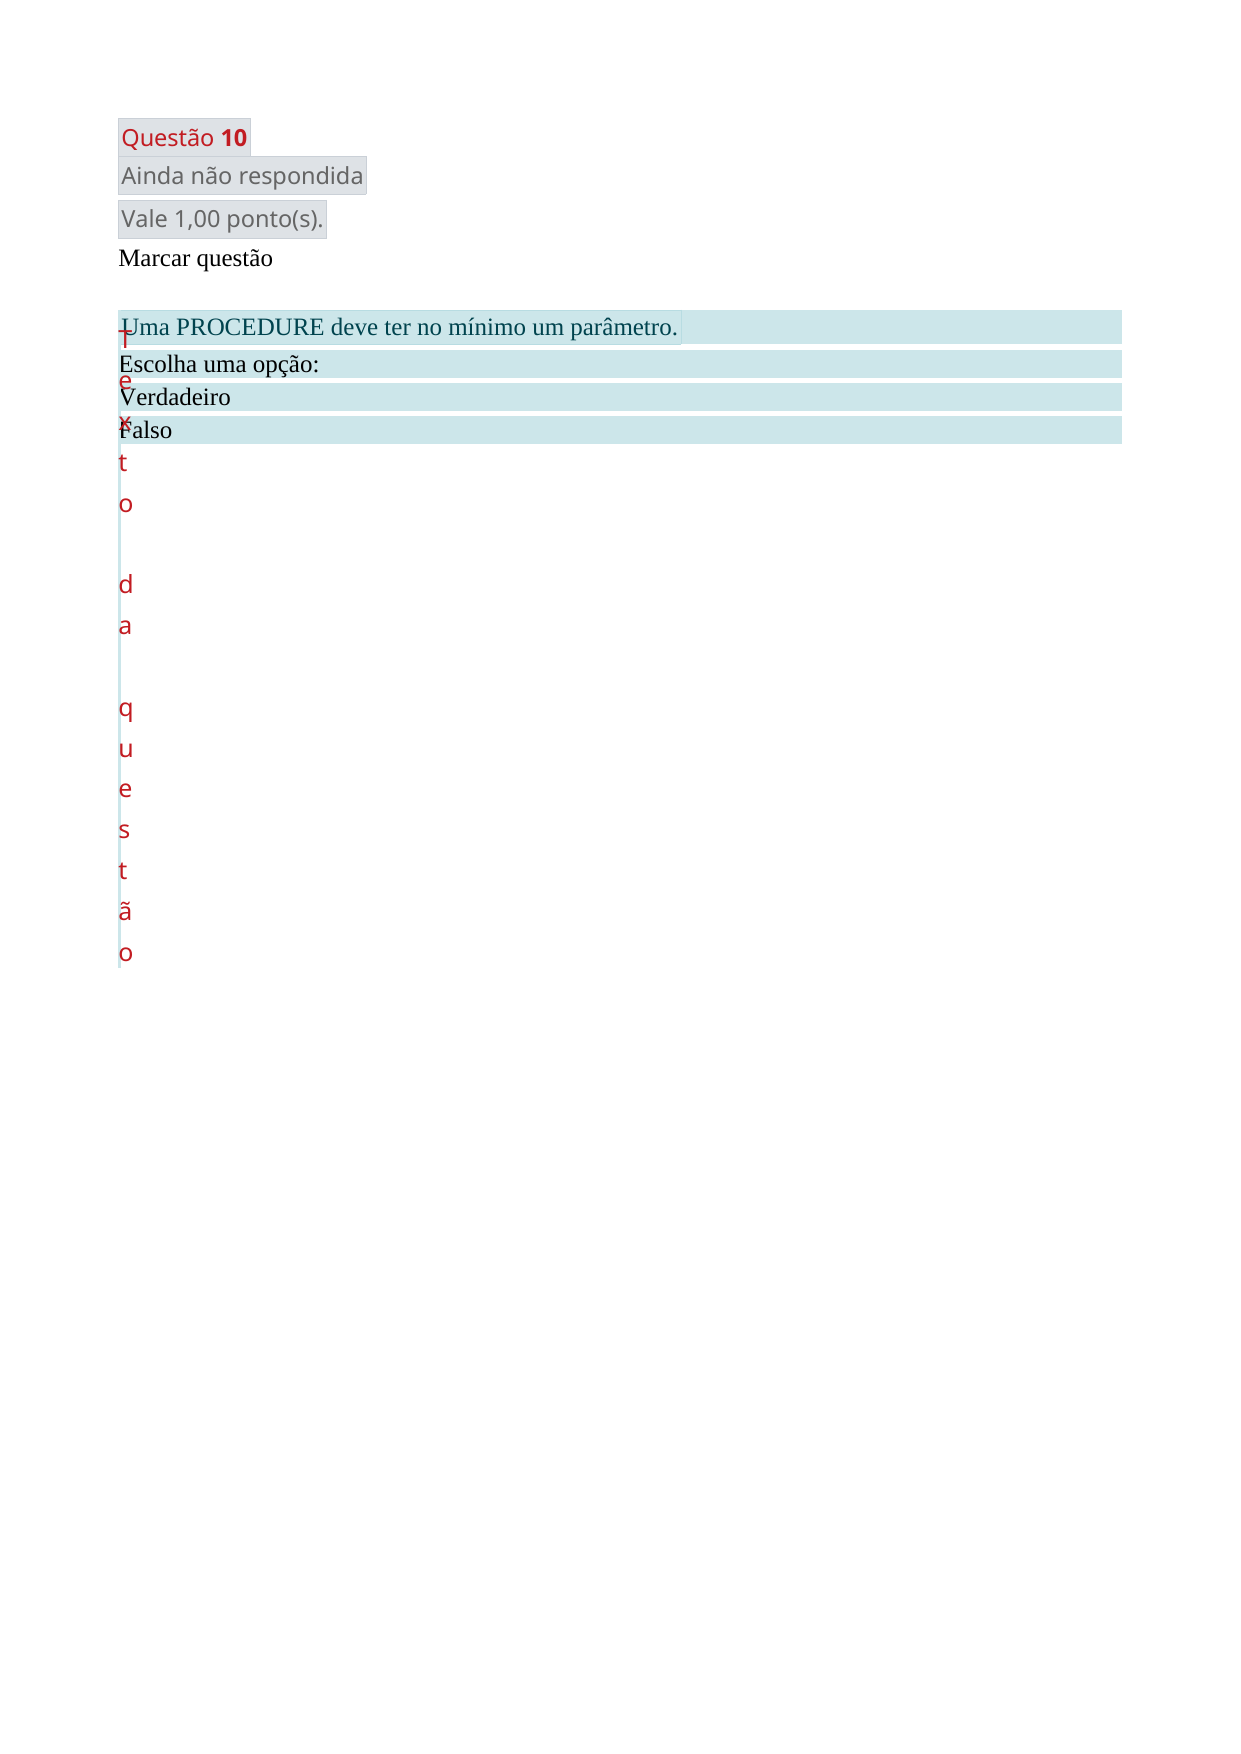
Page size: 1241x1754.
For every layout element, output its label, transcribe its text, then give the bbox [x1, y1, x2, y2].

text [327, 200, 1122, 238]
subtitle [251, 118, 1122, 156]
text [682, 309, 1122, 344]
text Ainda não respondida [119, 157, 366, 194]
text Uma PROCEDURE deve ter no mínimo um parâmetro. [118, 309, 681, 344]
subtitle Questão 10 [119, 119, 250, 156]
text Falso [121, 416, 1122, 444]
text Marcar questão [118, 243, 1122, 272]
text Escolha uma opção: [121, 349, 1122, 378]
text Vale 1,00 ponto(s). [119, 201, 326, 238]
text [367, 156, 1122, 194]
text Verdadeiro [121, 382, 1122, 411]
